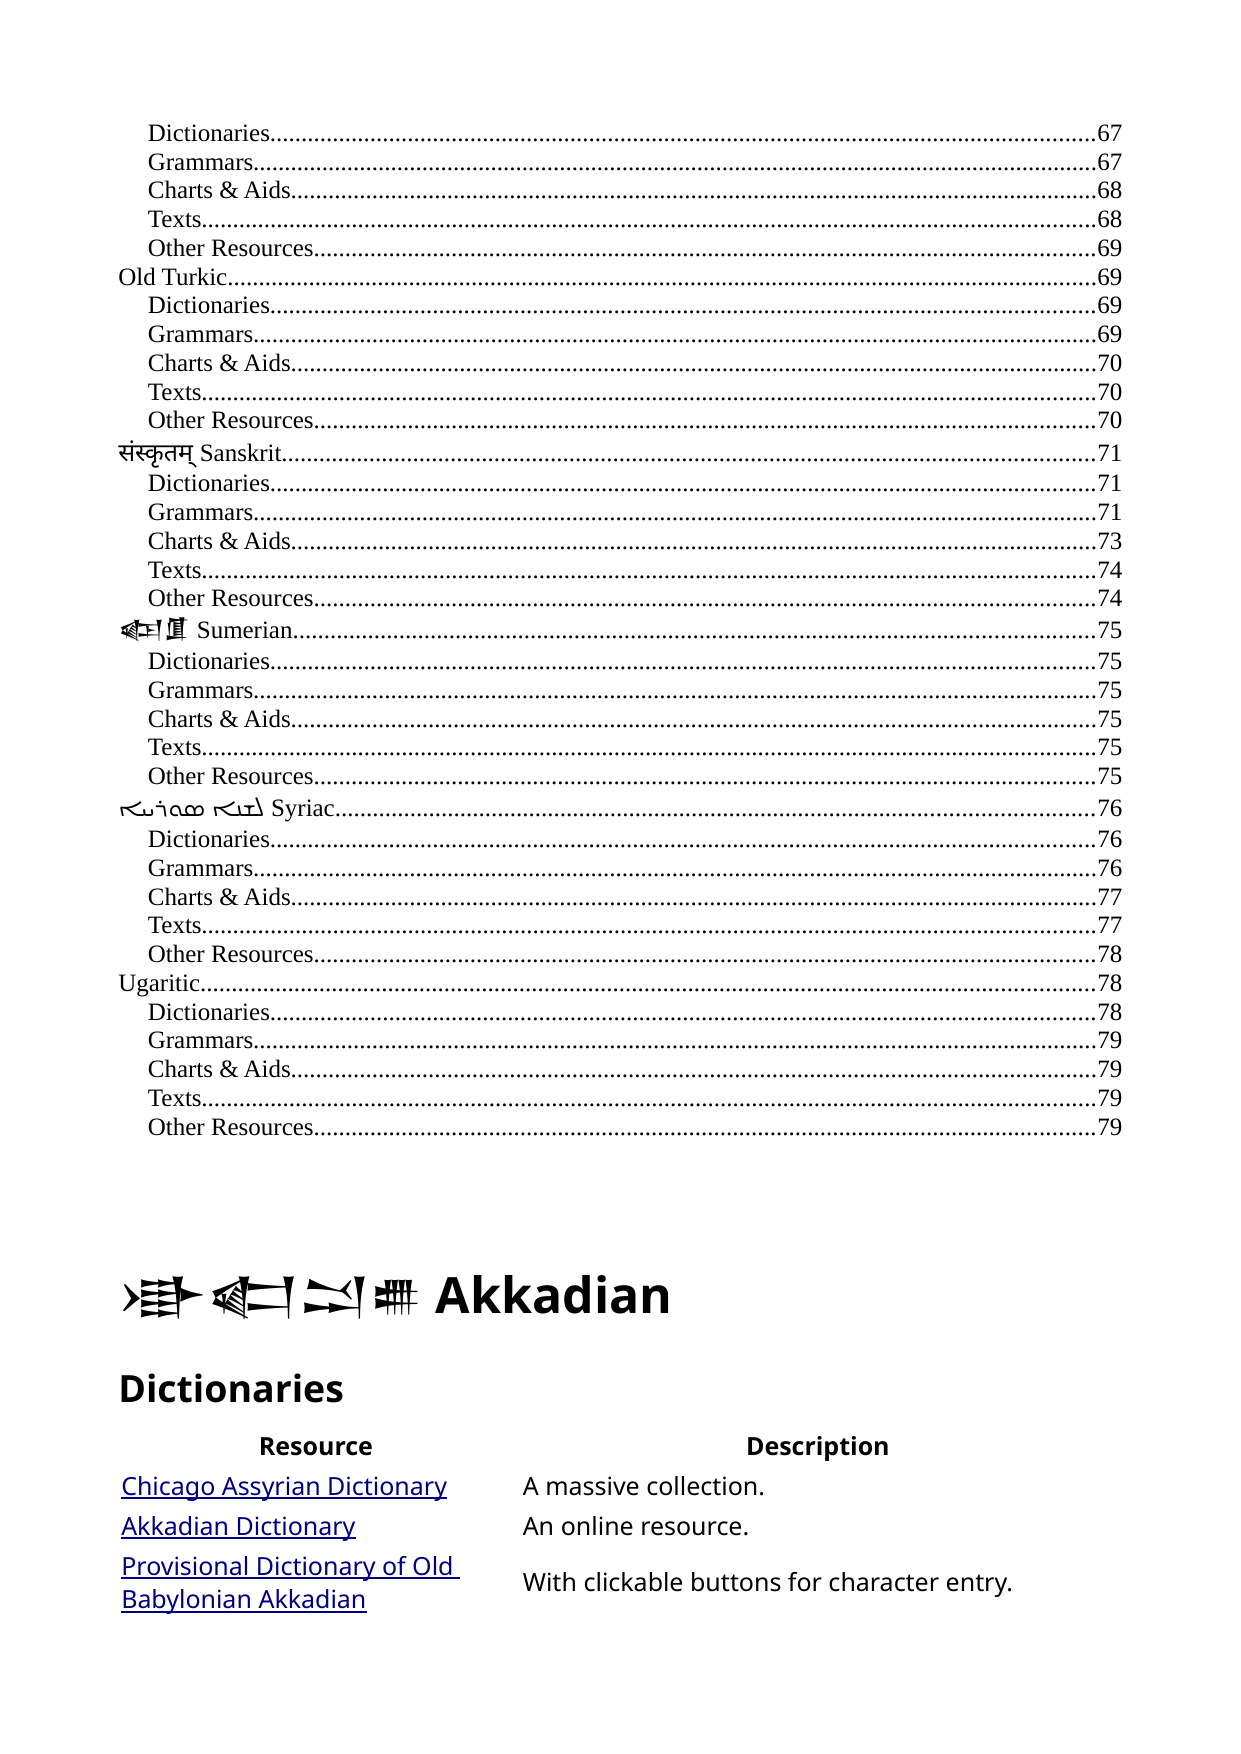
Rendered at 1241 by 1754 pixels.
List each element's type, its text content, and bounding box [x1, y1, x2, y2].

text Ugaritic 78 [118, 968, 1122, 997]
table_cell Chicago Assyrian Dictionary [118, 1465, 520, 1505]
text Grammars 69 [148, 319, 1122, 348]
text Grammars 76 [148, 853, 1122, 882]
table_cell Provisional Dictionary of Old Babylonian Akkadian [118, 1545, 520, 1619]
text Grammars 79 [148, 1025, 1122, 1054]
text Charts & Aids 79 [148, 1054, 1122, 1083]
text Texts 75 [148, 732, 1122, 761]
text Other Resources 79 [148, 1112, 1122, 1140]
subtitle 𒀝𒅗𒁺𒌑 Akkadian [118, 1261, 1122, 1329]
text Charts & Aids 73 [148, 526, 1122, 555]
text Other Resources 78 [148, 939, 1122, 968]
text Other Resources 69 [148, 233, 1122, 262]
table_header Resource [118, 1426, 520, 1465]
text Texts 70 [148, 377, 1122, 406]
table_cell A massive collection. [520, 1465, 1122, 1505]
text Texts 74 [148, 555, 1122, 583]
text Dictionaries 76 [148, 824, 1122, 853]
text ܠܫܢܐ ܣܘܪܝܝܐ Syriac 76 [118, 790, 1122, 824]
text Dictionaries 75 [148, 646, 1122, 675]
table_header Description [520, 1426, 1122, 1465]
text Dictionaries 69 [148, 291, 1122, 319]
text Charts & Aids 70 [148, 348, 1122, 377]
text संस्कृतम् Sanskrit 71 [118, 434, 1122, 468]
text Other Resources 75 [148, 761, 1122, 790]
text Other Resources 70 [148, 406, 1122, 434]
text Charts & Aids 68 [148, 176, 1122, 204]
text Grammars 75 [148, 675, 1122, 704]
text Texts 68 [148, 204, 1122, 233]
subtitle Dictionaries [118, 1362, 1122, 1413]
table_cell With clickable buttons for character entry. [520, 1545, 1122, 1619]
text Charts & Aids 77 [148, 882, 1122, 910]
text Grammars 71 [148, 497, 1122, 526]
text Texts 77 [148, 910, 1122, 939]
text 𒅴𒂠 Sumerian 75 [118, 612, 1122, 646]
text Grammars 67 [148, 147, 1122, 176]
table_cell An online resource. [520, 1505, 1122, 1545]
text Other Resources 74 [148, 583, 1122, 612]
text Dictionaries 71 [148, 468, 1122, 497]
text Dictionaries 67 [148, 118, 1122, 147]
text Dictionaries 78 [148, 997, 1122, 1025]
text Old Turkic 69 [118, 262, 1122, 291]
text Charts & Aids 75 [148, 704, 1122, 732]
text Texts 79 [148, 1083, 1122, 1112]
table_cell Akkadian Dictionary [118, 1505, 520, 1545]
